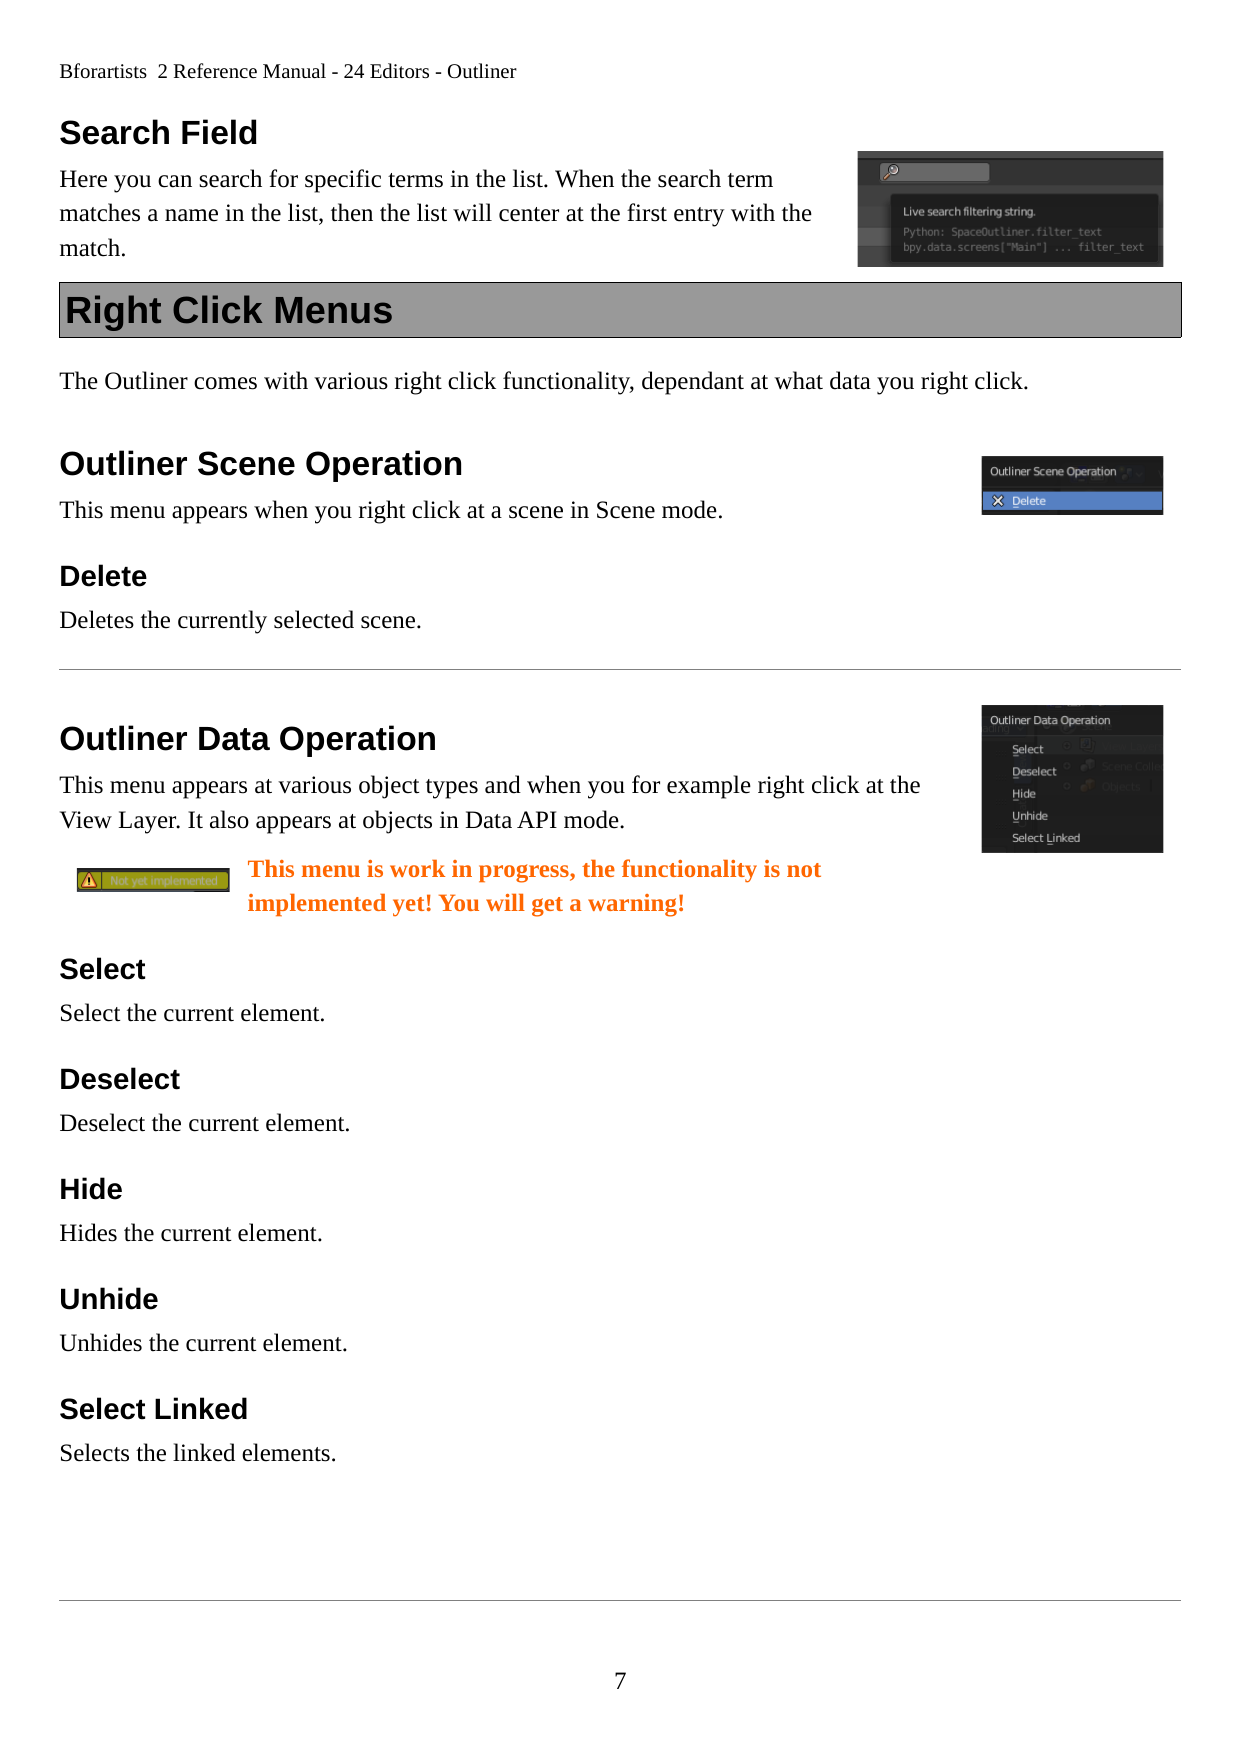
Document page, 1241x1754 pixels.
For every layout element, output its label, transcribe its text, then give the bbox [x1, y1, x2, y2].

text Select the current element. [59, 998, 1181, 1027]
subtitle Hide [59, 1172, 1181, 1206]
subtitle Unhide [59, 1282, 1181, 1316]
subtitle Select [59, 952, 1181, 986]
text The Outliner comes with various right click functionality, dependant at what data you right click. [59, 366, 1181, 394]
text Selects the linked elements. [59, 1438, 1181, 1467]
table_header Right Click Menus [60, 283, 1181, 337]
subtitle Outliner Data Operation [59, 719, 981, 758]
text Unhides the current element. [59, 1328, 1181, 1357]
text Deselect the current element. [59, 1108, 1181, 1137]
text Here you can search for specific terms in the list. When the search term matches a name in the list, then the list will center at the first entry with the match. [59, 164, 857, 261]
text This menu appears at various object types and when you for example right click at the View Layer. It also appears at objects in Data API mode. [59, 770, 981, 834]
subtitle Select Linked [59, 1392, 1181, 1425]
picture [76, 868, 230, 892]
subtitle Delete [59, 559, 1181, 593]
text This menu appears when you right click at a scene in Scene mode. [59, 495, 1181, 524]
text This menu is work in progress, the functionality is not implemented yet! You will get a warning! [59, 854, 1181, 917]
subtitle [1164, 719, 1181, 758]
picture [981, 705, 1164, 853]
picture [981, 456, 1164, 515]
subtitle Deselect [59, 1062, 1181, 1096]
picture [857, 151, 1164, 267]
text Deletes the currently selected scene. [59, 605, 1181, 634]
subtitle Search Field [59, 113, 1181, 151]
subtitle Outliner Scene Operation [59, 444, 1181, 483]
text Hides the current element. [59, 1218, 1181, 1247]
